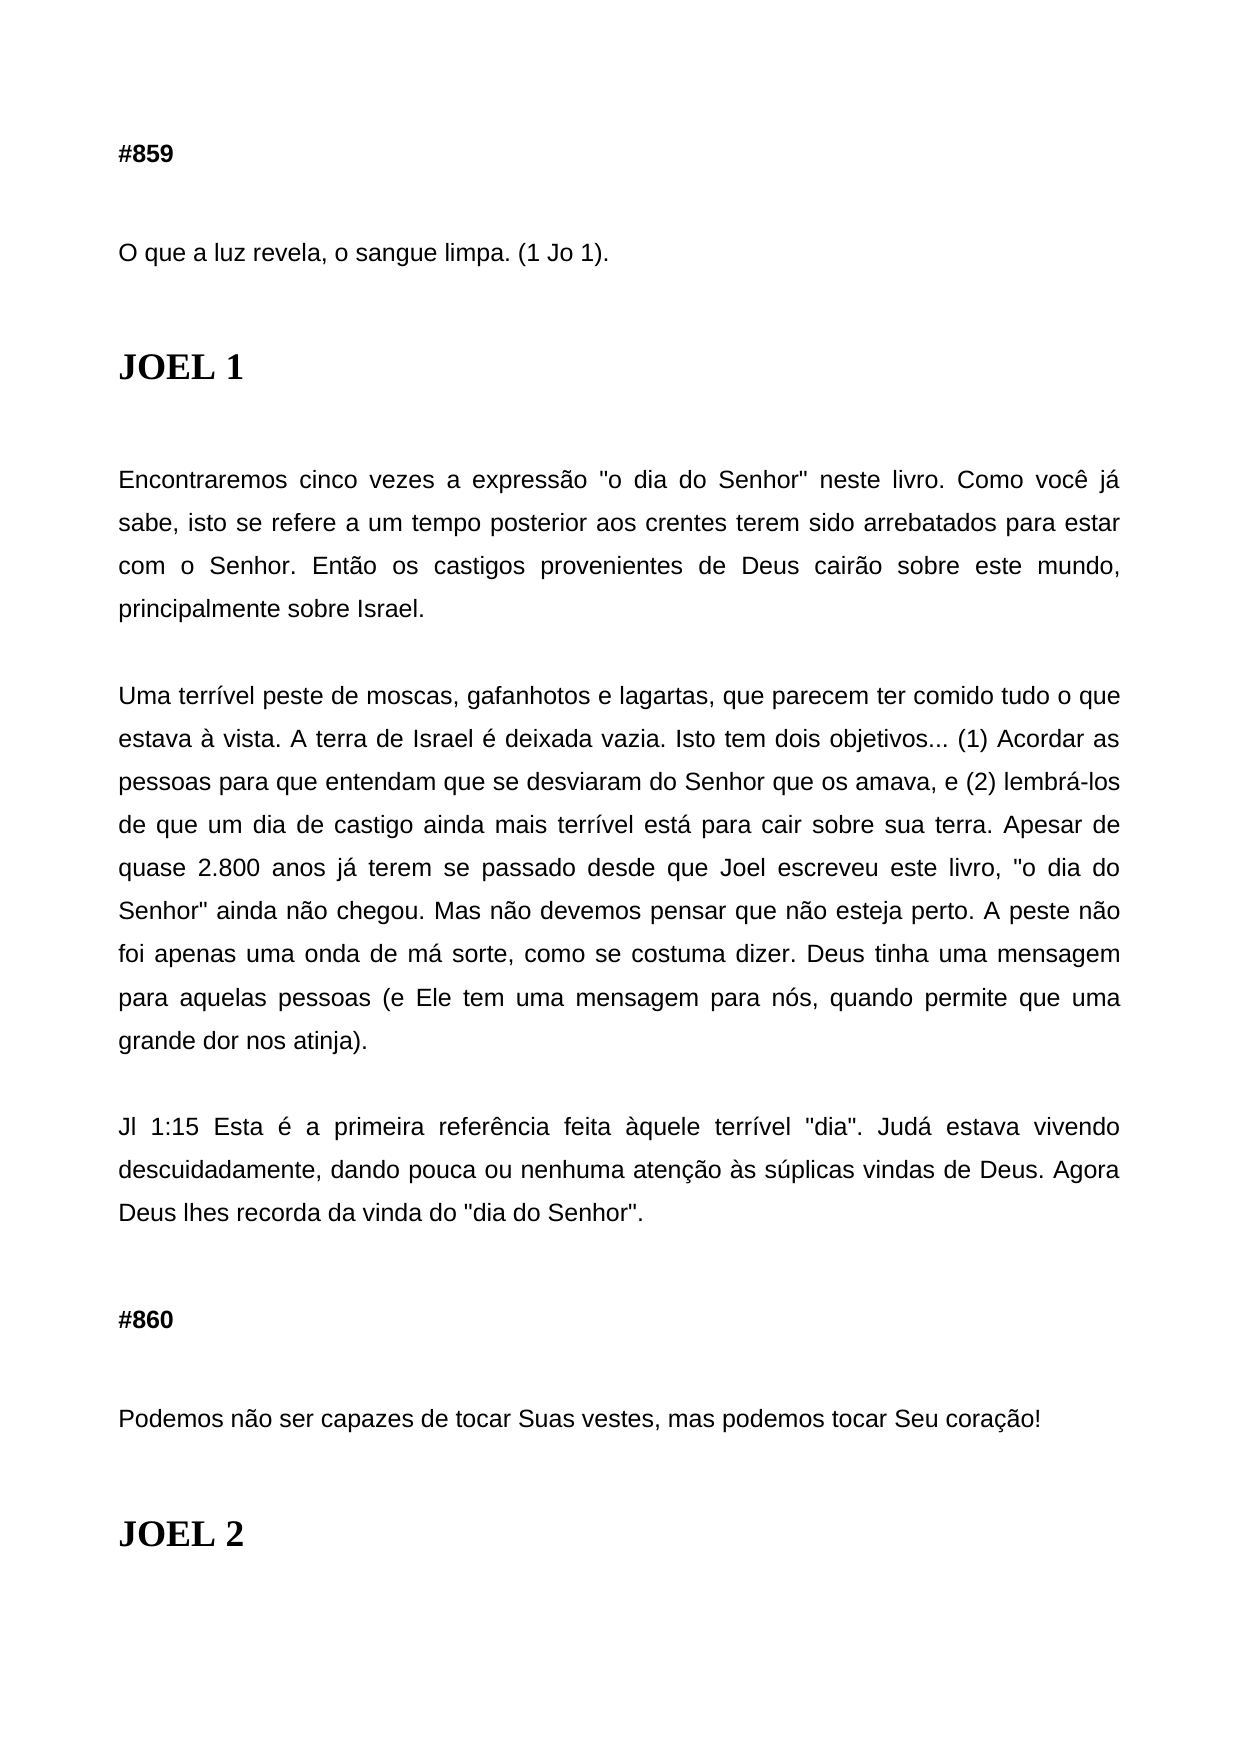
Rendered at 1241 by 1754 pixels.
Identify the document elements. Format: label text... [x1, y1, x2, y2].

subtitle #860 [118, 1305, 1122, 1334]
text Jl 1:15 Esta é a primeira referência feita àquele terrível "dia". Judá estava vivendo descuidadamente, dando pouca ou nenhuma atenção às súplicas vindas de Deus. Agora Deus lhes recorda da vinda do "dia do Senhor". [118, 1112, 1122, 1227]
subtitle JOEL 1 [118, 345, 1122, 388]
text Uma terrível peste de moscas, gafanhotos e lagartas, que parecem ter comido tudo o que estava à vista. A terra de Israel é deixada vazia. Isto tem dois objetivos... (1) Acordar as pessoas para que entendam que se desviaram do Senhor que os amava, e (2) lembrá-los de que um dia de castigo ainda mais terrível está para cair sobre sua terra. Apesar de quase 2.800 anos já terem se passado desde que Joel escreveu este livro, "o dia do Senhor" ainda não chegou. Mas não devemos pensar que não esteja perto. A peste não foi apenas uma onda de má sorte, como se costuma dizer. Deus tinha uma mensagem para aquelas pessoas (e Ele tem uma mensagem para nós, quando permite que uma grande dor nos atinja). [118, 681, 1122, 1054]
text Podemos não ser capazes de tocar Suas vestes, mas podemos tocar Seu coração! [118, 1404, 1122, 1433]
text Encontraremos cinco vezes a expressão "o dia do Senhor" neste livro. Como você já sabe, isto se refere a um tempo posterior aos crentes terem sido arrebatados para estar com o Senhor. Então os castigos provenientes de Deus cairão sobre este mundo, principalmente sobre Israel. [118, 465, 1122, 623]
subtitle #859 [118, 139, 1122, 168]
text O que a luz revela, o sangue limpa. (1 Jo 1). [118, 238, 1122, 266]
subtitle JOEL 2 [118, 1511, 1122, 1554]
